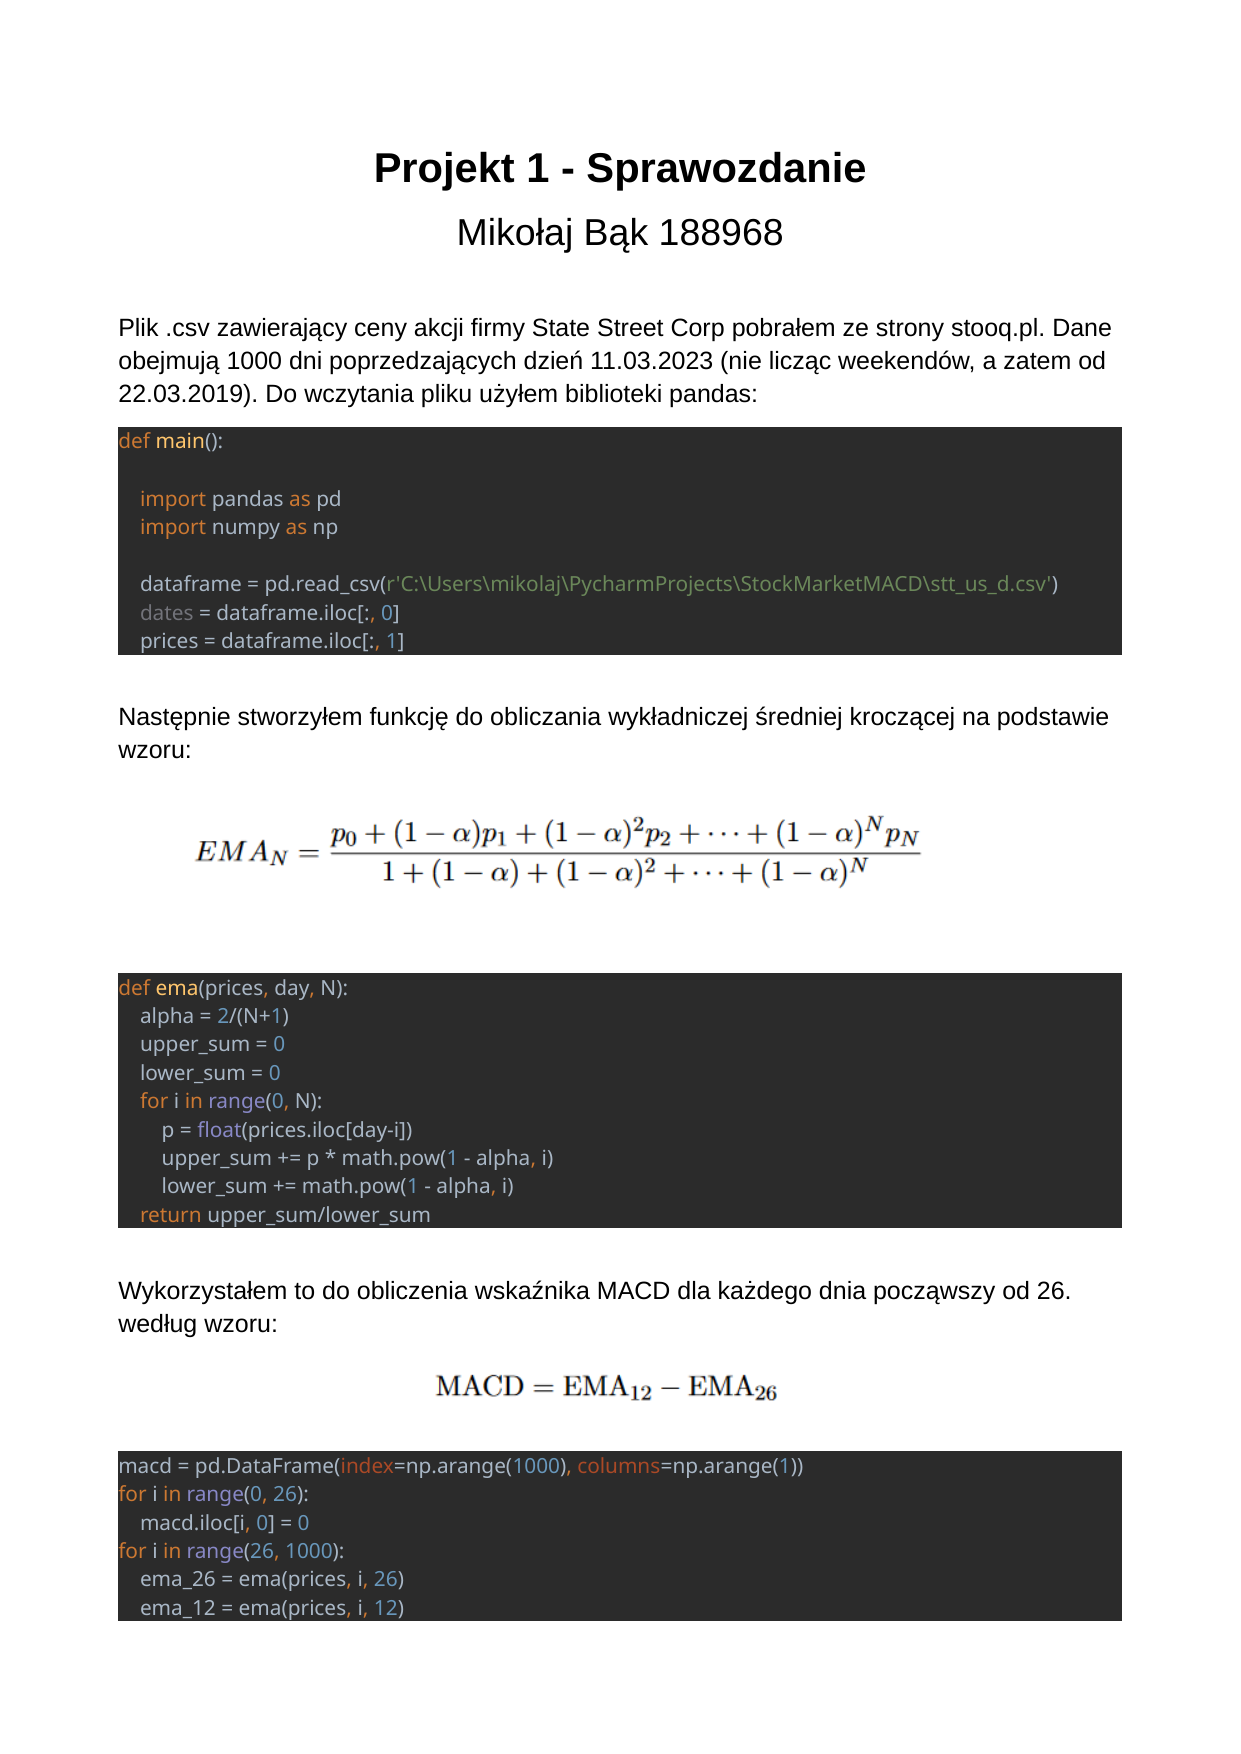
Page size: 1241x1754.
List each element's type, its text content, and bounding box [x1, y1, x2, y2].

text def ema(prices, day, N): alpha = 2/(N+1) upper_sum = 0 lower_sum = 0 for i in range(0, N): p = float(prices.iloc[day-i]) upper_sum += p * math.pow(1 - alpha, i) lower_sum += math.pow(1 - alpha, i) return upper_sum/lower_sum [118, 973, 1122, 1228]
text macd = pd.DataFrame(index=np.arange(1000), columns=np.arange(1)) for i in range(0, 26): macd.iloc[i, 0] = 0 for i in range(26, 1000): ema_26 = ema(prices, i, 26) ema_12 = ema(prices, i, 12) [118, 1451, 1122, 1621]
picture [156, 803, 964, 911]
text def main(): import pandas as pd import numpy as np dataframe = pd.read_csv(r'C:\Users\mikolaj\PycharmProjects\StockMarketMACD\stt_us_d.csv') dates = dataframe.iloc[:, 0] prices = dataframe.iloc[:, 1] [118, 427, 1122, 655]
text Wykorzystałem to do obliczenia wskaźnika MACD dla każdego dnia począwszy od 26. według wzoru: [118, 1276, 1122, 1337]
text Plik .csv zawierający ceny akcji firmy State Street Corp pobrałem ze strony stooq.pl. Dane obejmują 1000 dni poprzedzających dzień 11.03.2023 (nie licząc weekendów, a zatem od 22.03.2019). Do wczytania pliku użyłem biblioteki pandas: [118, 313, 1122, 408]
picture [428, 1356, 812, 1417]
subtitle Mikołaj Bąk 188968 [118, 210, 1122, 253]
text Następnie stworzyłem funkcję do obliczania wykładniczej średniej kroczącej na podstawie wzoru: [118, 702, 1122, 764]
title Projekt 1 - Sprawozdanie [118, 143, 1122, 191]
